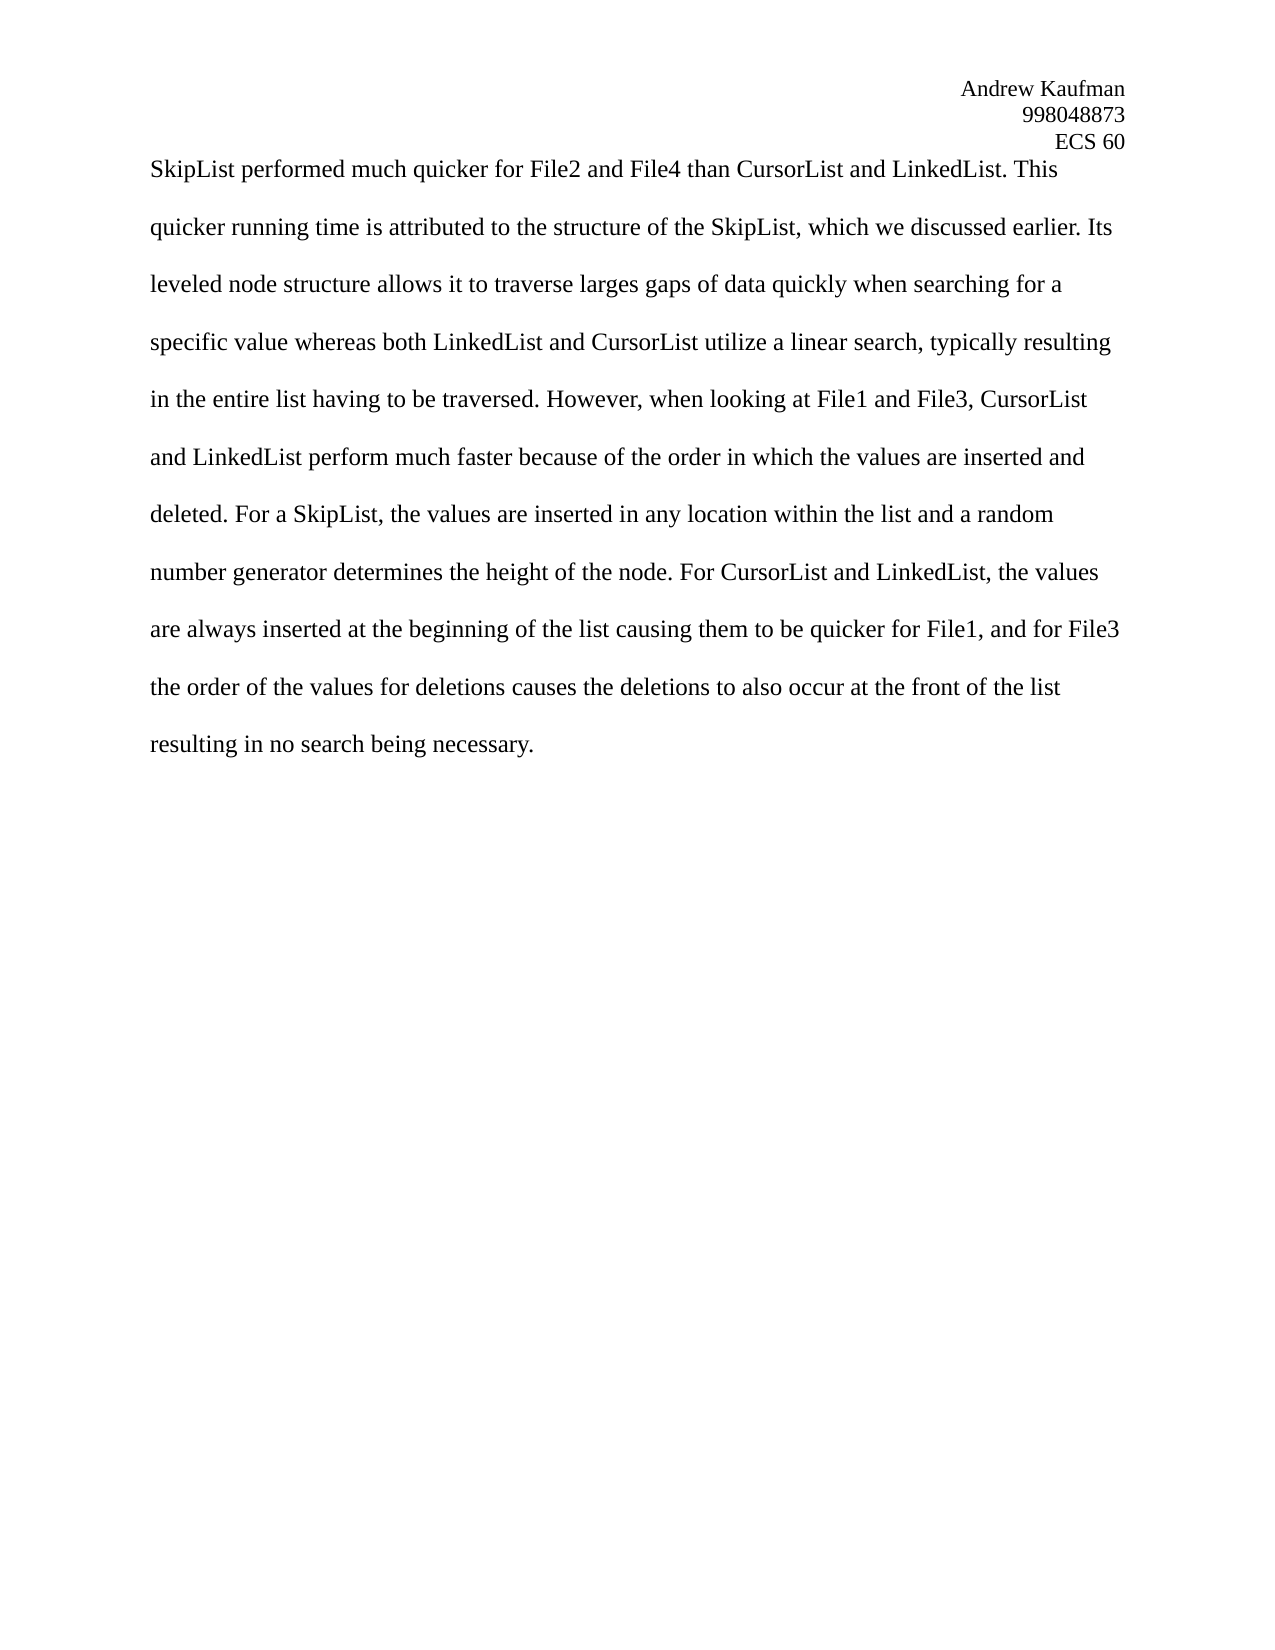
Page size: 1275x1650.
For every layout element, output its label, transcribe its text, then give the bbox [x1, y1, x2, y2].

text SkipList performed much quicker for File2 and File4 than CursorList and LinkedList. This quicker running time is attributed to the structure of the SkipList, which we discussed earlier. Its leveled node structure allows it to traverse larges gaps of data quickly when searching for a specific value whereas both LinkedList and CursorList utilize a linear search, typically resulting in the entire list having to be traversed. However, when looking at File1 and File3, CursorList and LinkedList perform much faster because of the order in which the values are inserted and deleted. For a SkipList, the values are inserted in any location within the list and a random number generator determines the height of the node. For CursorList and LinkedList, the values are always inserted at the beginning of the list causing them to be quicker for File1, and for File3 the order of the values for deletions causes the deletions to also occur at the front of the list resulting in no search being necessary. [150, 154, 1125, 758]
